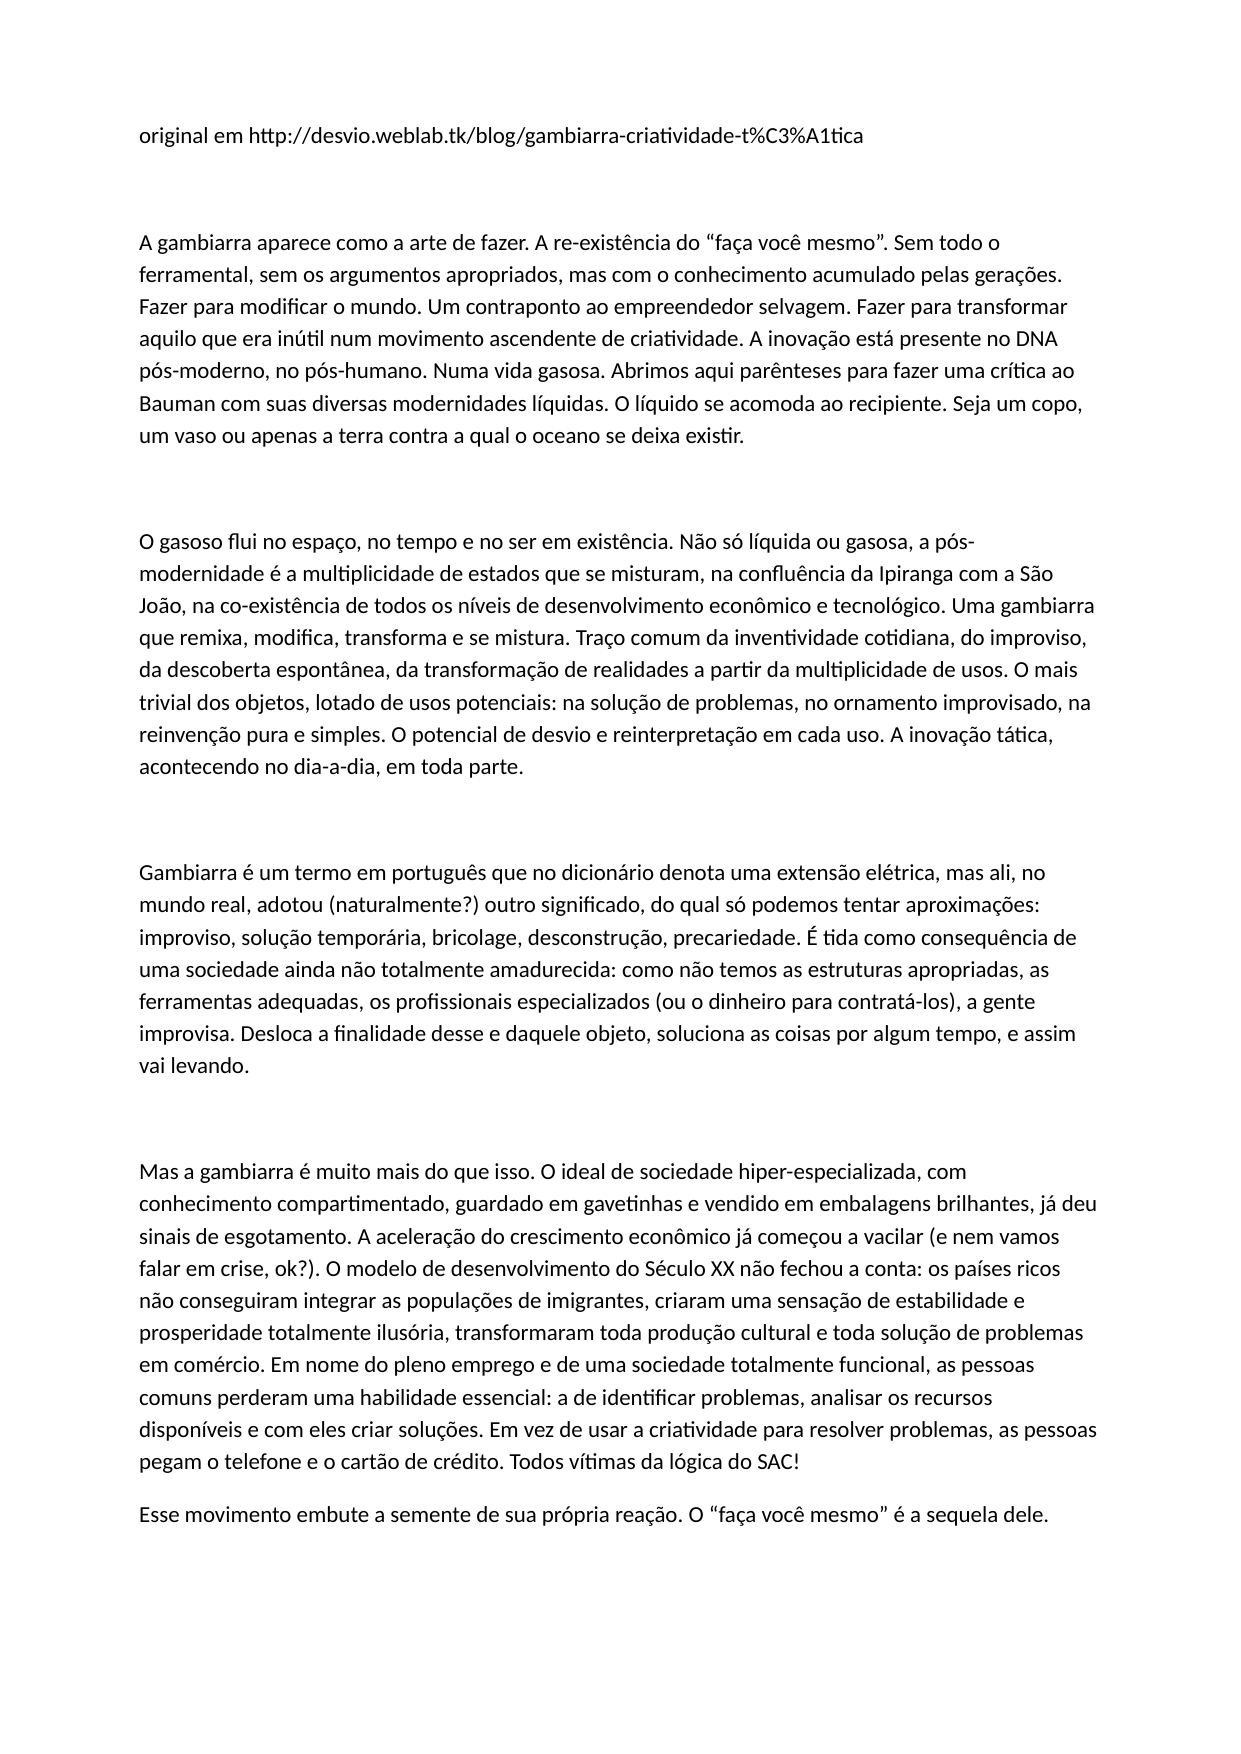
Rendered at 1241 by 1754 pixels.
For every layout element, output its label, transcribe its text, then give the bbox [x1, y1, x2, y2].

text Mas a gambiarra é muito mais do que isso. O ideal de sociedade hiper-especializada, com conhecimento compartimentado, guardado em gavetinhas e vendido em embalagens brilhantes, já deu sinais de esgotamento. A aceleração do crescimento econômico já começou a vacilar (e nem vamos falar em crise, ok?). O modelo de desenvolvimento do Século XX não fechou a conta: os países ricos não conseguiram integrar as populações de imigrantes, criaram uma sensação de estabilidade e prosperidade totalmente ilusória, transformaram toda produção cultural e toda solução de problemas em comércio. Em nome do pleno emprego e de uma sociedade totalmente funcional, as pessoas comuns perderam uma habilidade essencial: a de identificar problemas, analisar os recursos disponíveis e com eles criar soluções. Em vez de usar a criatividade para resolver problemas, as pessoas pegam o telefone e o cartão de crédito. Todos vítimas da lógica do SAC! [139, 1157, 1101, 1475]
text A gambiarra aparece como a arte de fazer. A re-existência do “faça você mesmo”. Sem todo o ferramental, sem os argumentos apropriados, mas com o conhecimento acumulado pelas gerações. Fazer para modificar o mundo. Um contraponto ao empreendedor selvagem. Fazer para transformar aquilo que era inútil num movimento ascendente de criatividade. A inovação está presente no DNA pós-moderno, no pós-humano. Numa vida gasosa. Abrimos aqui parênteses para fazer uma crítica ao Bauman com suas diversas modernidades líquidas. O líquido se acomoda ao recipiente. Seja um copo, um vaso ou apenas a terra contra a qual o oceano se deixa existir. [139, 228, 1101, 449]
text original em http://desvio.weblab.tk/blog/gambiarra-criatividade-t%C3%A1tica [139, 122, 1101, 150]
text Gambiarra é um termo em português que no dicionário denota uma extensão elétrica, mas ali, no mundo real, adotou (naturalmente?) outro significado, do qual só podemos tentar aproximações: improviso, solução temporária, bricolage, desconstrução, precariedade. É tida como consequência de uma sociedade ainda não totalmente amadurecida: como não temos as estruturas apropriadas, as ferramentas adequadas, os profissionais especializados (ou o dinheiro para contratá-los), a gente improvisa. Desloca a finalidade desse e daquele objeto, soluciona as coisas por algum tempo, e assim vai levando. [139, 858, 1101, 1079]
text Esse movimento embute a semente de sua própria reação. O “faça você mesmo” é a sequela dele. [139, 1500, 1101, 1528]
text O gasoso flui no espaço, no tempo e no ser em existência. Não só líquida ou gasosa, a pós-modernidade é a multiplicidade de estados que se misturam, na confluência da Ipiranga com a São João, na co-existência de todos os níveis de desenvolvimento econômico e tecnológico. Uma gambiarra que remixa, modifica, transforma e se mistura. Traço comum da inventividade cotidiana, do improviso, da descoberta espontânea, da transformação de realidades a partir da multiplicidade de usos. O mais trivial dos objetos, lotado de usos potenciais: na solução de problemas, no ornamento improvisado, na reinvenção pura e simples. O potencial de desvio e reinterpretação em cada uso. A inovação tática, acontecendo no dia-a-dia, em toda parte. [139, 527, 1101, 780]
